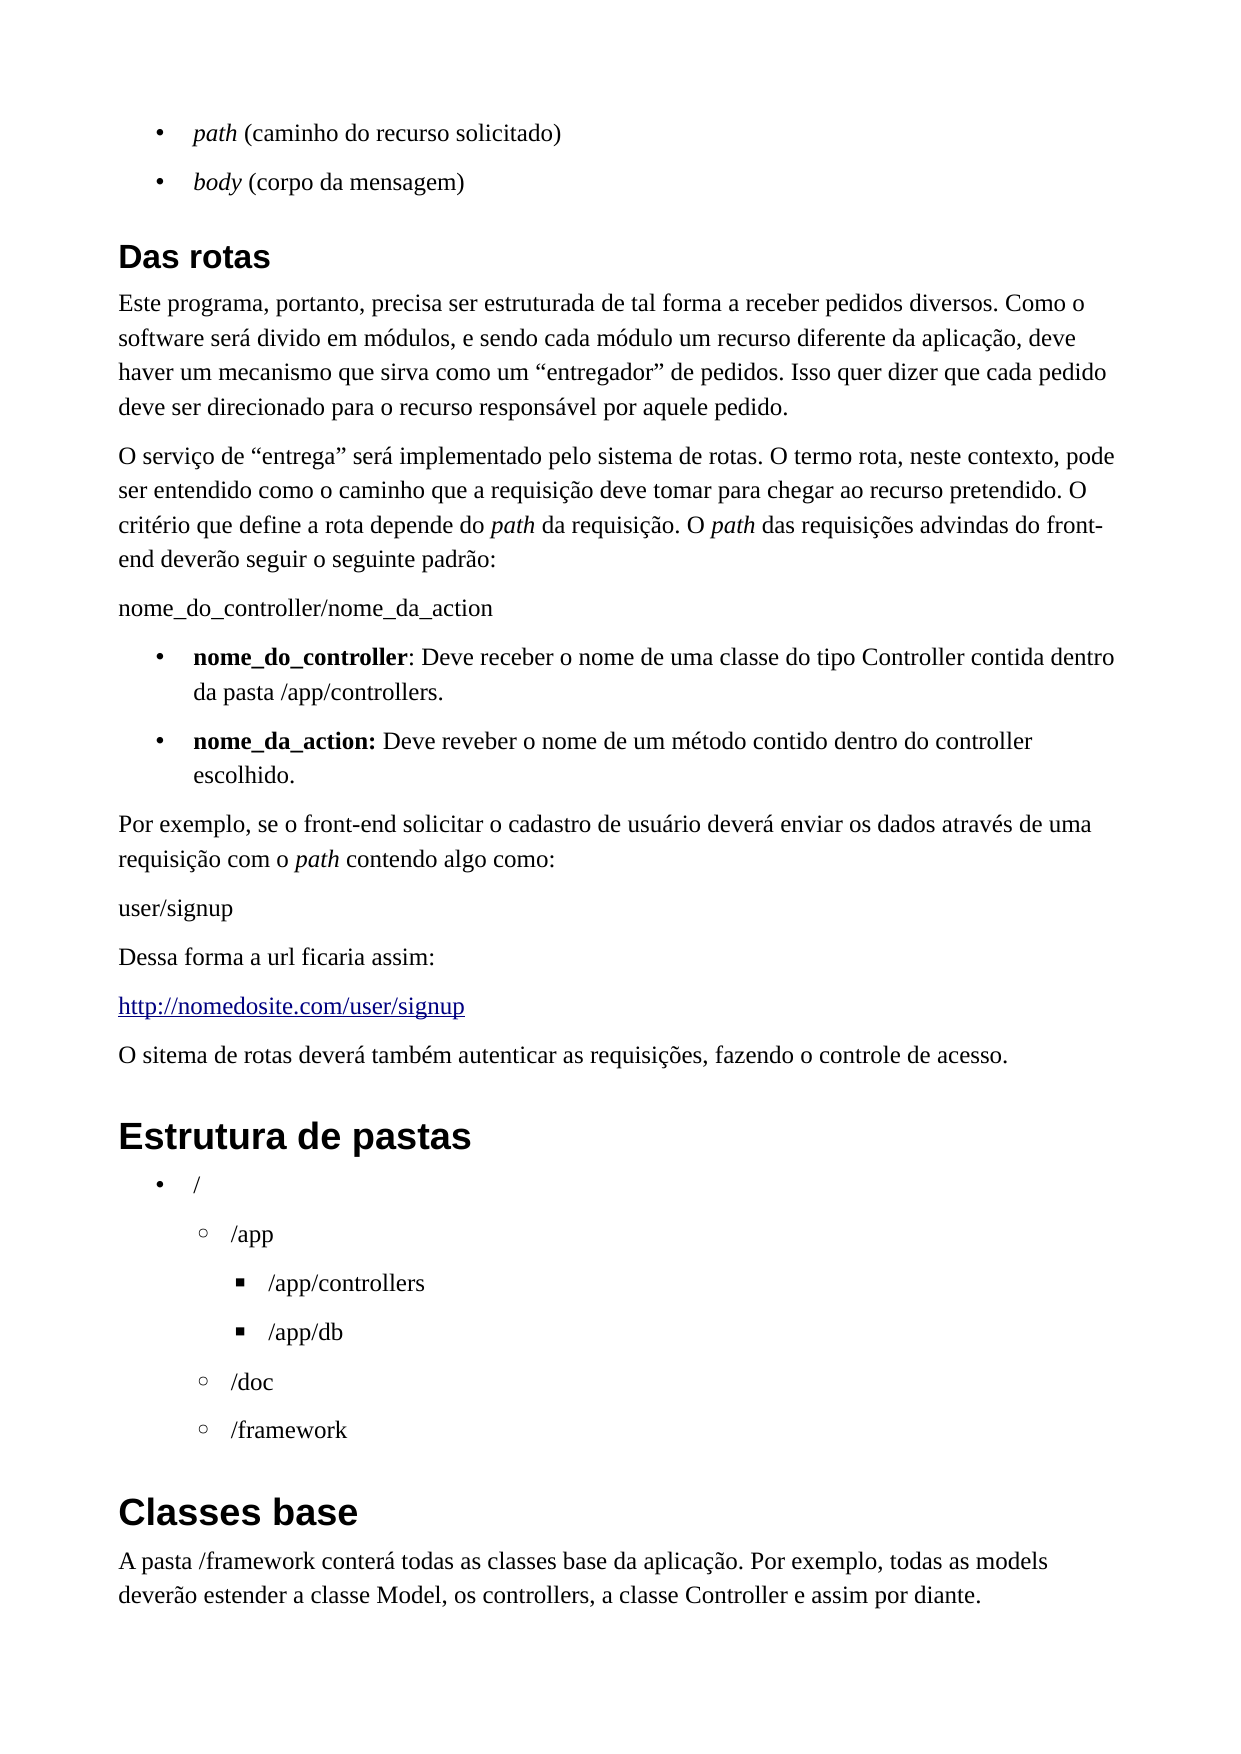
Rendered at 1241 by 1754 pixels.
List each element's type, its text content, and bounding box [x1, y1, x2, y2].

text nome_do_controller/nome_da_action [118, 593, 1122, 622]
list / [156, 1170, 1122, 1199]
text user/signup [118, 893, 1122, 922]
text Por exemplo, se o front-end solicitar o cadastro de usuário deverá enviar os dados através de uma requisição com o path contendo algo como: [118, 809, 1122, 873]
list /app [193, 1219, 1122, 1248]
subtitle Classes base [118, 1490, 1122, 1533]
list body (corpo da mensagem) [156, 167, 1122, 196]
list /app/controllers [231, 1268, 1122, 1297]
text http://nomedosite.com/user/signup [118, 991, 1122, 1020]
subtitle Das rotas [118, 237, 1122, 276]
list /doc [193, 1367, 1122, 1395]
list /framework [193, 1416, 1122, 1444]
list nome_da_action: Deve reveber o nome de um método contido dentro do controller escolhido. [156, 726, 1122, 789]
text O sitema de rotas deverá também autenticar as requisições, fazendo o controle de acesso. [118, 1040, 1122, 1069]
list path (caminho do recurso solicitado) [156, 118, 1122, 147]
text O serviço de “entrega” será implementado pelo sistema de rotas. O termo rota, neste contexto, pode ser entendido como o caminho que a requisição deve tomar para chegar ao recurso pretendido. O critério que define a rota depende do path da requisição. O path das requisições advindas do front-end deverão seguir o seguinte padrão: [118, 441, 1122, 573]
subtitle Estrutura de pastas [118, 1114, 1122, 1158]
text A pasta /framework conterá todas as classes base da aplicação. Por exemplo, todas as models deverão estender a classe Model, os controllers, a classe Controller e assim por diante. [118, 1546, 1122, 1609]
list nome_do_controller: Deve receber o nome de uma classe do tipo Controller contida dentro da pasta /app/controllers. [156, 642, 1122, 706]
list /app/db [231, 1317, 1122, 1346]
text Dessa forma a url ficaria assim: [118, 942, 1122, 971]
text Este programa, portanto, precisa ser estruturada de tal forma a receber pedidos diversos. Como o software será divido em módulos, e sendo cada módulo um recurso diferente da aplicação, deve haver um mecanismo que sirva como um “entregador” de pedidos. Isso quer dizer que cada pedido deve ser direcionado para o recurso responsável por aquele pedido. [118, 288, 1122, 420]
